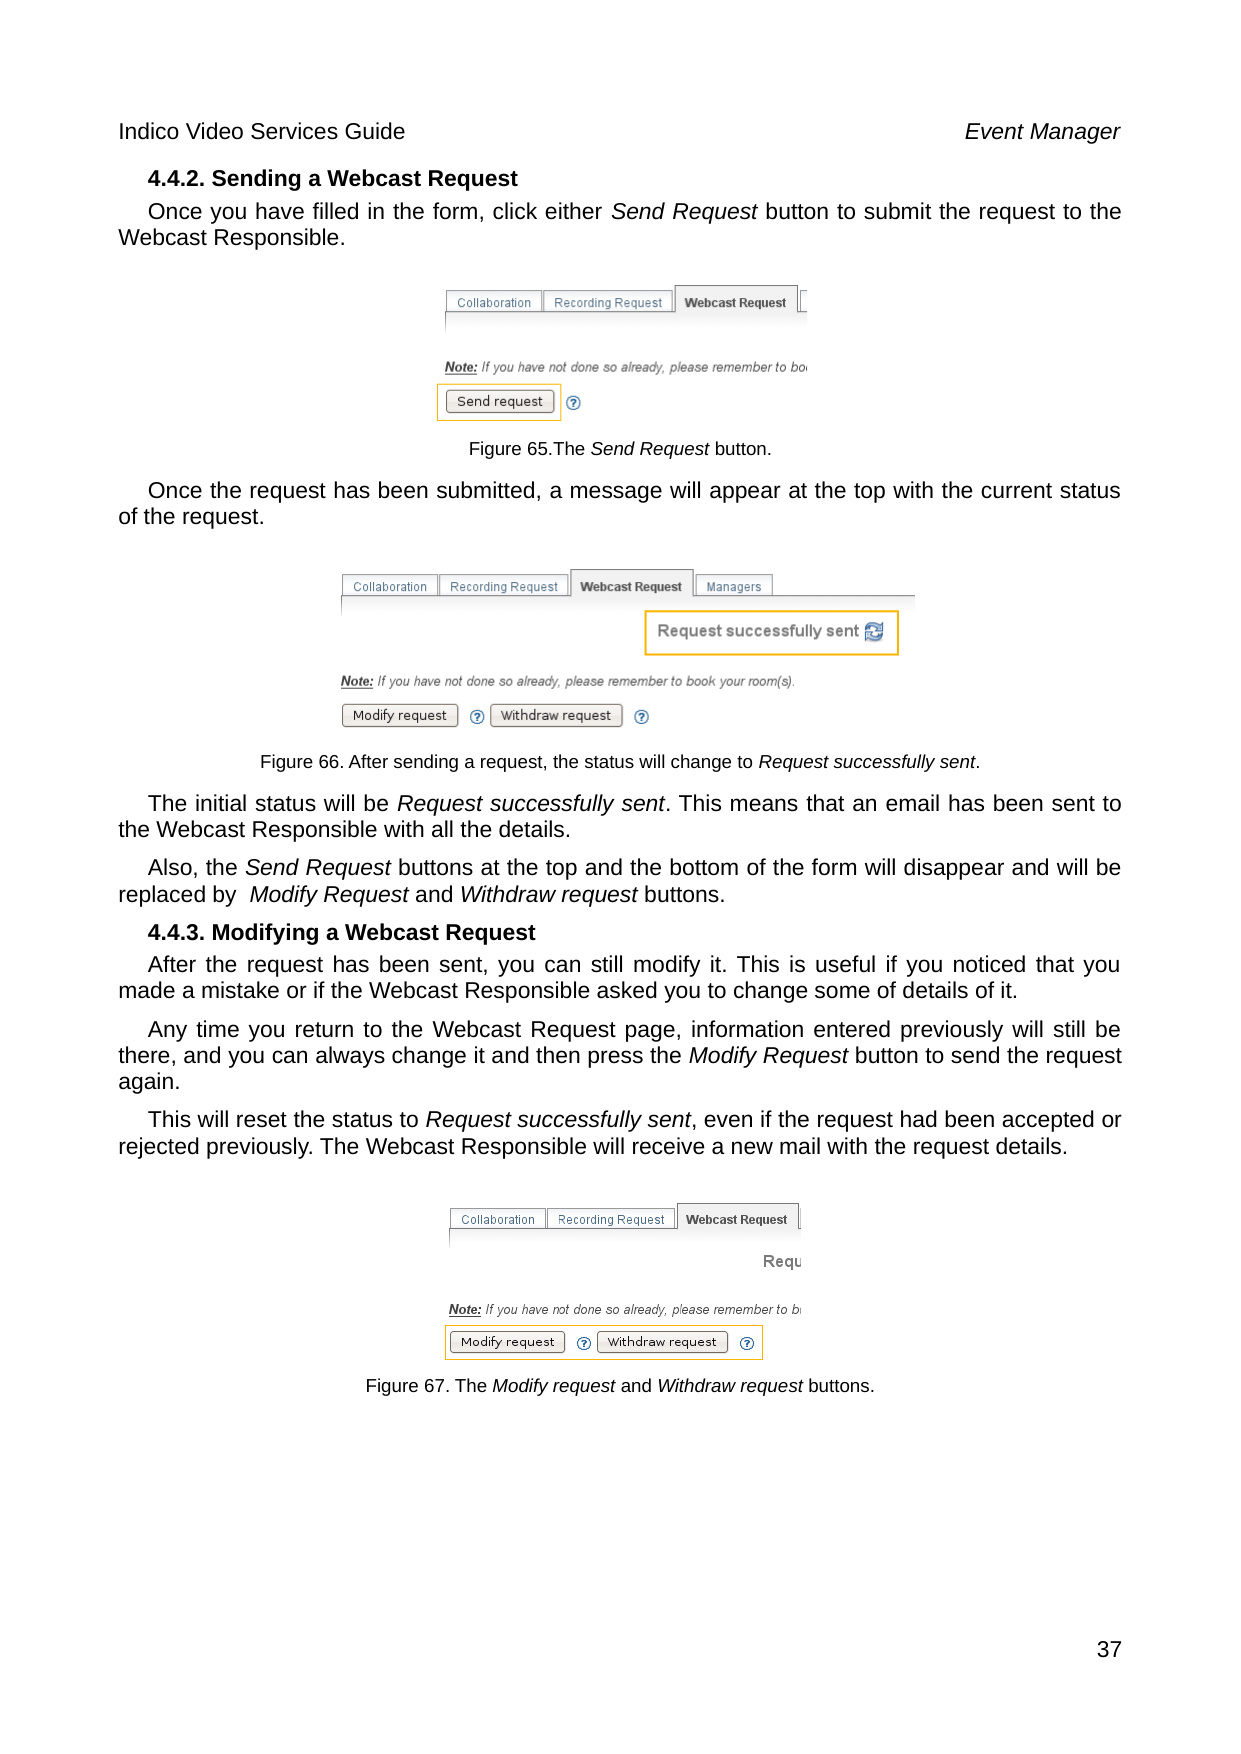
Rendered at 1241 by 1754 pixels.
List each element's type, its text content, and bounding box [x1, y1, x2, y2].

picture [439, 1188, 801, 1363]
text This will reset the status to Request successfully sent, even if the request had been accepted or rejected previously. The Webcast Responsible will receive a new mail with the request details. [118, 1106, 1122, 1159]
text Once you have filled in the form, click either Send Request button to submit the request to the Webcast Responsible. [118, 198, 1122, 250]
text Once the request has been submitted, a message will appear at the top with the current status of the request. [118, 477, 1122, 529]
title Figure 67. The Modify request and Withdraw request buttons. [118, 1375, 1122, 1396]
picture [433, 279, 808, 426]
subtitle 4.4.3. Modifying a Webcast Request [118, 919, 1122, 945]
text Also, the Send Request buttons at the top and the bottom of the form will disappear and will be replaced by Modify Request and Withdraw request buttons. [118, 854, 1122, 907]
picture [325, 558, 915, 739]
subtitle 4.4.2. Sending a Webcast Request [118, 165, 1122, 192]
text The initial status will be Request successfully sent. This means that an email has been sent to the Webcast Responsible with all the details. [118, 790, 1122, 843]
title Figure 65.The Send Request button. [118, 437, 1122, 459]
title Figure 66. After sending a request, the status will change to Request successfully sent. [118, 751, 1122, 772]
text After the request has been sent, you can still modify it. This is useful if you noticed that you made a mistake or if the Webcast Responsible asked you to change some of details of it. [118, 951, 1122, 1004]
text Any time you return to the Webcast Request page, information entered previously will still be there, and you can always change it and then press the Modify Request button to send the request again. [118, 1016, 1122, 1095]
